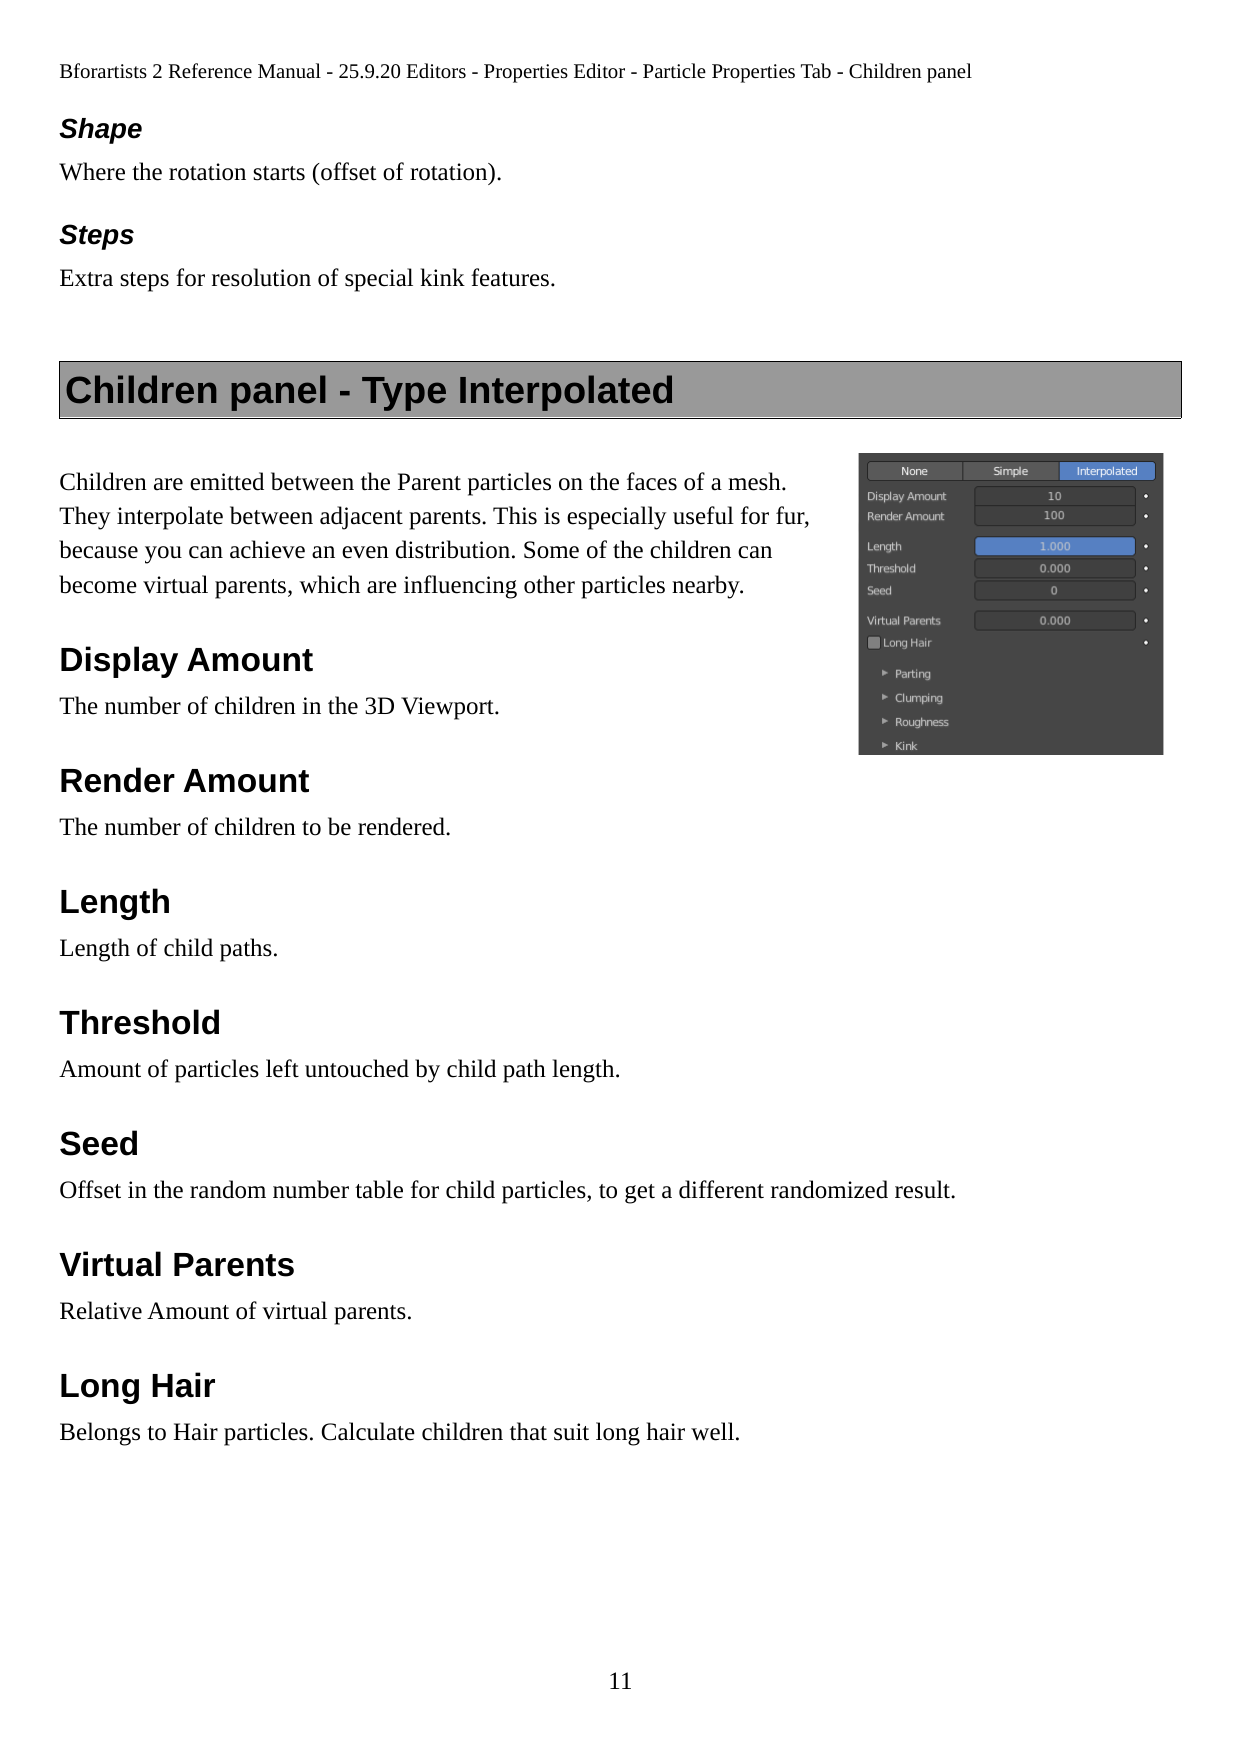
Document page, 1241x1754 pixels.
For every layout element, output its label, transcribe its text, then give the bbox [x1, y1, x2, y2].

subtitle Long Hair [59, 1366, 1181, 1405]
text Offset in the random number table for child particles, to get a different randomized result. [59, 1175, 1181, 1204]
table_header Children panel - Type Interpolated [60, 362, 1181, 417]
subtitle Display Amount [59, 640, 858, 679]
text Relative Amount of virtual parents. [59, 1296, 1181, 1325]
text The number of children to be rendered. [59, 812, 1181, 841]
text Amount of particles left untouched by child path length. [59, 1054, 1181, 1083]
text Children are emitted between the Parent particles on the faces of a mesh. They interpolate between adjacent parents. This is especially useful for fur, because you can achieve an even distribution. Some of the children can become virtual parents, which are influencing other particles nearby. [59, 467, 858, 599]
subtitle Shape [59, 113, 1181, 144]
subtitle Seed [59, 1124, 1181, 1163]
text Extra steps for resolution of special kink features. [59, 263, 1181, 292]
text Where the rotation starts (offset of rotation). [59, 157, 1181, 186]
picture [858, 453, 1164, 755]
subtitle Threshold [59, 1003, 1181, 1042]
subtitle Steps [59, 218, 1181, 250]
text Belongs to Hair particles. Calculate children that suit long hair well. [59, 1417, 1181, 1446]
subtitle Render Amount [59, 761, 1181, 800]
text Length of child paths. [59, 933, 1181, 962]
subtitle Virtual Parents [59, 1245, 1181, 1284]
subtitle [1164, 640, 1181, 679]
subtitle Length [59, 882, 1181, 921]
text The number of children in the 3D Viewport. [59, 691, 858, 720]
